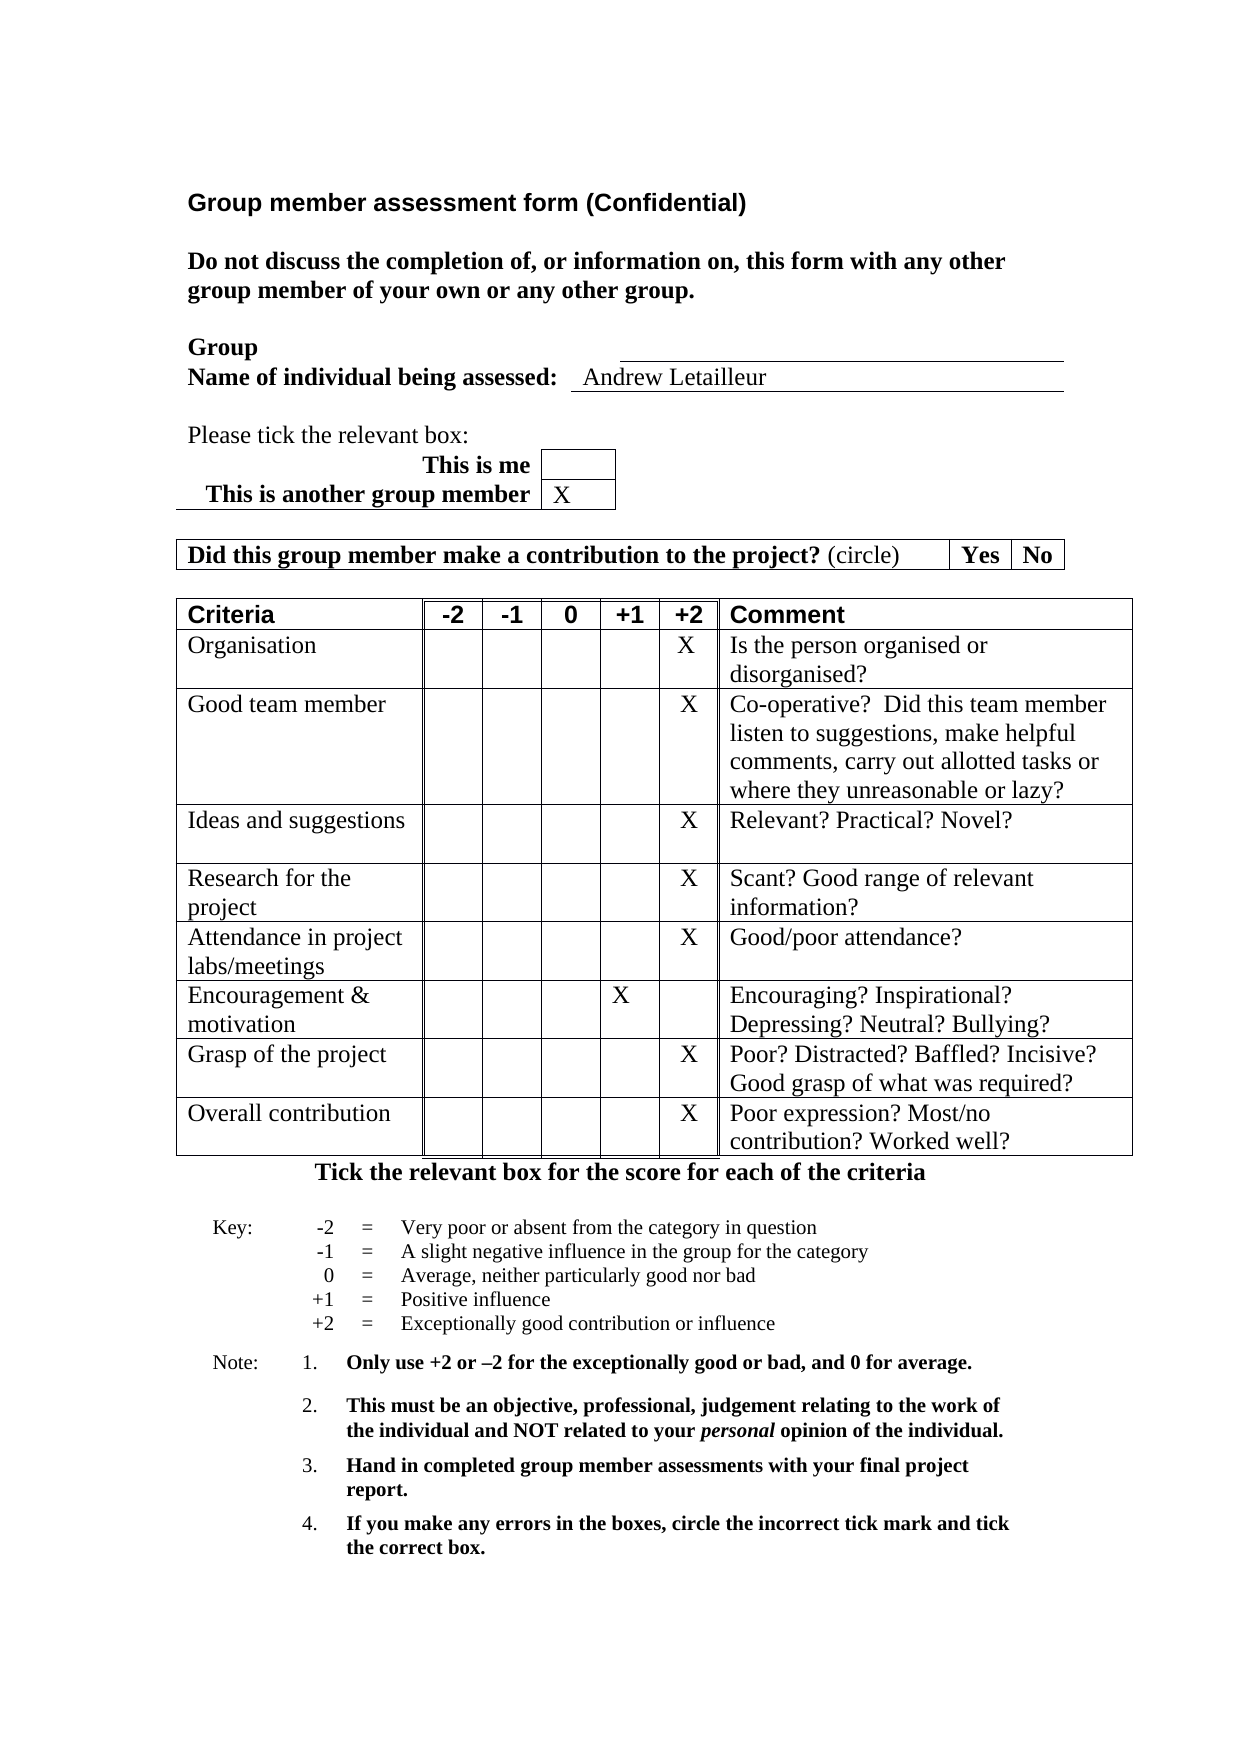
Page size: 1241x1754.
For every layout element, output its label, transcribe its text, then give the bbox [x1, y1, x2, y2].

table_cell Name of individual being assessed: [176, 361, 571, 391]
table_header +2 [660, 602, 717, 629]
table_cell X [601, 981, 659, 1038]
table_cell [601, 1039, 659, 1097]
table_cell [660, 981, 717, 1038]
table_header = [345, 1215, 389, 1239]
table_header Criteria [177, 599, 422, 629]
table_header Yes [950, 540, 1011, 568]
table_cell [601, 630, 659, 688]
table_cell [425, 981, 482, 1038]
table_cell [483, 1098, 541, 1155]
table_cell X [660, 689, 717, 804]
table_header This is me This is another group member [176, 449, 541, 509]
table_cell [483, 922, 541, 979]
table_cell Only use +2 or –2 for the exceptionally good or bad, and 0 for average. [335, 1350, 1039, 1393]
table_cell If you make any errors in the boxes, circle the incorrect tick mark and tick the correct box. [335, 1511, 1039, 1559]
table_cell X [660, 1098, 717, 1155]
table_cell Positive influence [389, 1287, 1039, 1311]
table_cell 1. [291, 1350, 335, 1393]
table_cell Research for the project [177, 864, 422, 921]
table_cell [286, 1335, 345, 1349]
table_cell = [345, 1263, 389, 1287]
table_header [542, 450, 615, 479]
table_cell [201, 1511, 291, 1559]
table_cell Hand in completed group member assessments with your final project report. [335, 1453, 1039, 1511]
table_cell Ideas and suggestions [177, 805, 422, 862]
table_header Very poor or absent from the category in question [389, 1215, 1039, 1239]
table_cell [542, 689, 600, 804]
table_cell [483, 630, 541, 688]
table_cell [425, 922, 482, 979]
table_cell [425, 1039, 482, 1097]
table_cell Attendance in project labs/meetings [177, 922, 422, 979]
table_cell 0 [286, 1263, 345, 1287]
table_cell -1 [286, 1239, 345, 1263]
text Please tick the relevant box: [187, 421, 1053, 449]
table_cell [483, 1039, 541, 1097]
table_cell X [660, 864, 717, 921]
table_cell Good/poor attendance? [720, 922, 1132, 979]
table_cell [601, 922, 659, 979]
table_cell [601, 1098, 659, 1155]
table_header [176, 150, 1064, 188]
table_cell Relevant? Practical? Novel? [720, 805, 1132, 862]
table_cell [483, 981, 541, 1038]
table_cell [201, 1394, 291, 1453]
table_cell [601, 689, 659, 804]
table_cell [483, 805, 541, 862]
table_cell Encouraging? Inspirational? Depressing? Neutral? Bullying? [720, 981, 1132, 1038]
subtitle Group member assessment form (Confidential) [187, 188, 1053, 217]
table_cell Organisation [177, 630, 422, 688]
table_cell [483, 689, 541, 804]
table_header 0 [542, 602, 600, 629]
table_cell 4. [291, 1511, 335, 1559]
table_cell [201, 1239, 286, 1263]
subtitle Do not discuss the completion of, or information on, this form with any other group member of your own or any other group. [187, 246, 1053, 303]
table_cell [201, 1263, 286, 1287]
table_cell X [660, 630, 717, 688]
table_header Did this group member make a contribution to the project? (circle) [177, 540, 949, 568]
table_cell [345, 1335, 389, 1349]
table_cell [542, 922, 600, 979]
table_header -1 [483, 602, 541, 629]
table_cell [542, 864, 600, 921]
text Tick the relevant box for the score for each of the criteria [187, 1157, 1053, 1186]
table_cell [201, 1311, 286, 1335]
table_cell [542, 981, 600, 1038]
table_cell +2 [286, 1311, 345, 1335]
table_cell Overall contribution [177, 1098, 422, 1155]
table_cell Good team member [177, 689, 422, 804]
table_cell X [542, 480, 615, 509]
table_cell [483, 864, 541, 921]
table_cell [425, 630, 482, 688]
table_cell [542, 630, 600, 688]
table_cell Encouragement & motivation [177, 981, 422, 1038]
table_header Comment [720, 599, 1132, 629]
table_cell Is the person organised or disorganised? [720, 630, 1132, 688]
table_cell [425, 689, 482, 804]
table_cell X [660, 1039, 717, 1097]
table_cell Grasp of the project [177, 1039, 422, 1097]
table_cell A slight negative influence in the group for the category [389, 1239, 1039, 1263]
table_cell [542, 1039, 600, 1097]
table_cell [425, 805, 482, 862]
table_cell Co-operative? Did this team member listen to suggestions, make helpful comments, carry out allotted tasks or where they unreasonable or lazy? [720, 689, 1132, 804]
table_cell = [345, 1239, 389, 1263]
table_cell X [660, 805, 717, 862]
table_header -2 [425, 602, 482, 629]
table_cell [601, 805, 659, 862]
table_cell 2. [291, 1394, 335, 1453]
table_cell Average, neither particularly good nor bad [389, 1263, 1039, 1287]
table_cell [425, 864, 482, 921]
table_cell +1 [286, 1287, 345, 1311]
table_cell Poor expression? Most/no contribution? Worked well? [720, 1098, 1132, 1155]
table_header +1 [601, 602, 659, 629]
table_cell Andrew Letailleur [571, 361, 1064, 391]
table_cell = [345, 1311, 389, 1335]
table_cell Exceptionally good contribution or influence [389, 1311, 1039, 1335]
table_cell [201, 1287, 286, 1311]
table_header [620, 332, 1064, 361]
table_cell Poor? Distracted? Baffled? Incisive? Good grasp of what was required? [720, 1039, 1132, 1097]
table_cell X [660, 922, 717, 979]
table_cell [542, 1098, 600, 1155]
table_header Group [176, 332, 620, 361]
table_cell [201, 1453, 291, 1511]
table_cell Scant? Good range of relevant information? [720, 864, 1132, 921]
table_cell 3. [291, 1453, 335, 1511]
table_cell = [345, 1287, 389, 1311]
table_cell [425, 1098, 482, 1155]
table_cell [542, 805, 600, 862]
table_cell This must be an objective, professional, judgement relating to the work of the individual and NOT related to your personal opinion of the individual. [335, 1394, 1039, 1453]
table_header Key: [201, 1215, 286, 1239]
table_header -2 [286, 1215, 345, 1239]
table_cell [601, 864, 659, 921]
table_cell Note: [201, 1350, 291, 1393]
table_header No [1012, 540, 1064, 568]
table_cell [389, 1335, 1039, 1349]
table_cell [201, 1335, 286, 1349]
